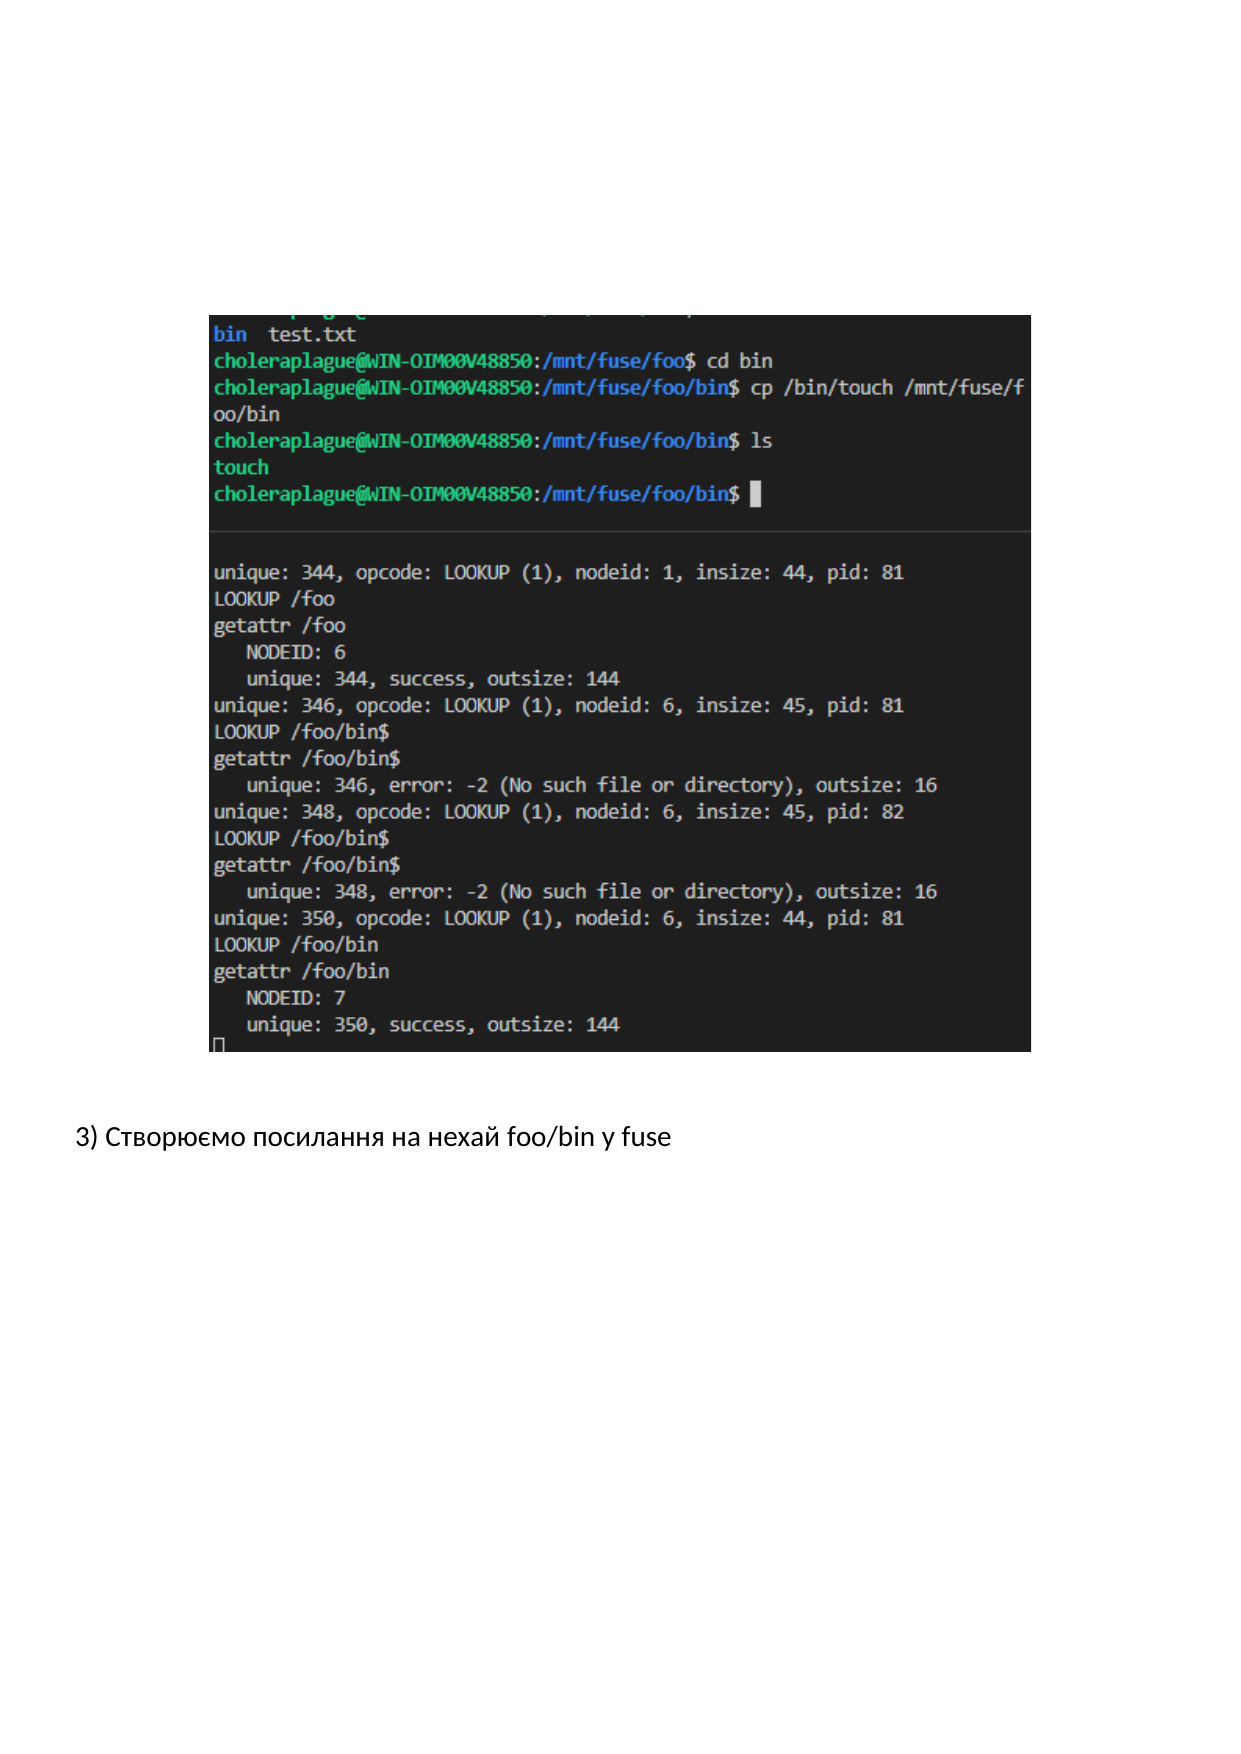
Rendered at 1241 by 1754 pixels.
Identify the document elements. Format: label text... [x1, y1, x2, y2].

text 3) Створюємо посилання на нехай foo/bin у fuse [75, 1118, 1165, 1154]
picture [209, 315, 1032, 1052]
